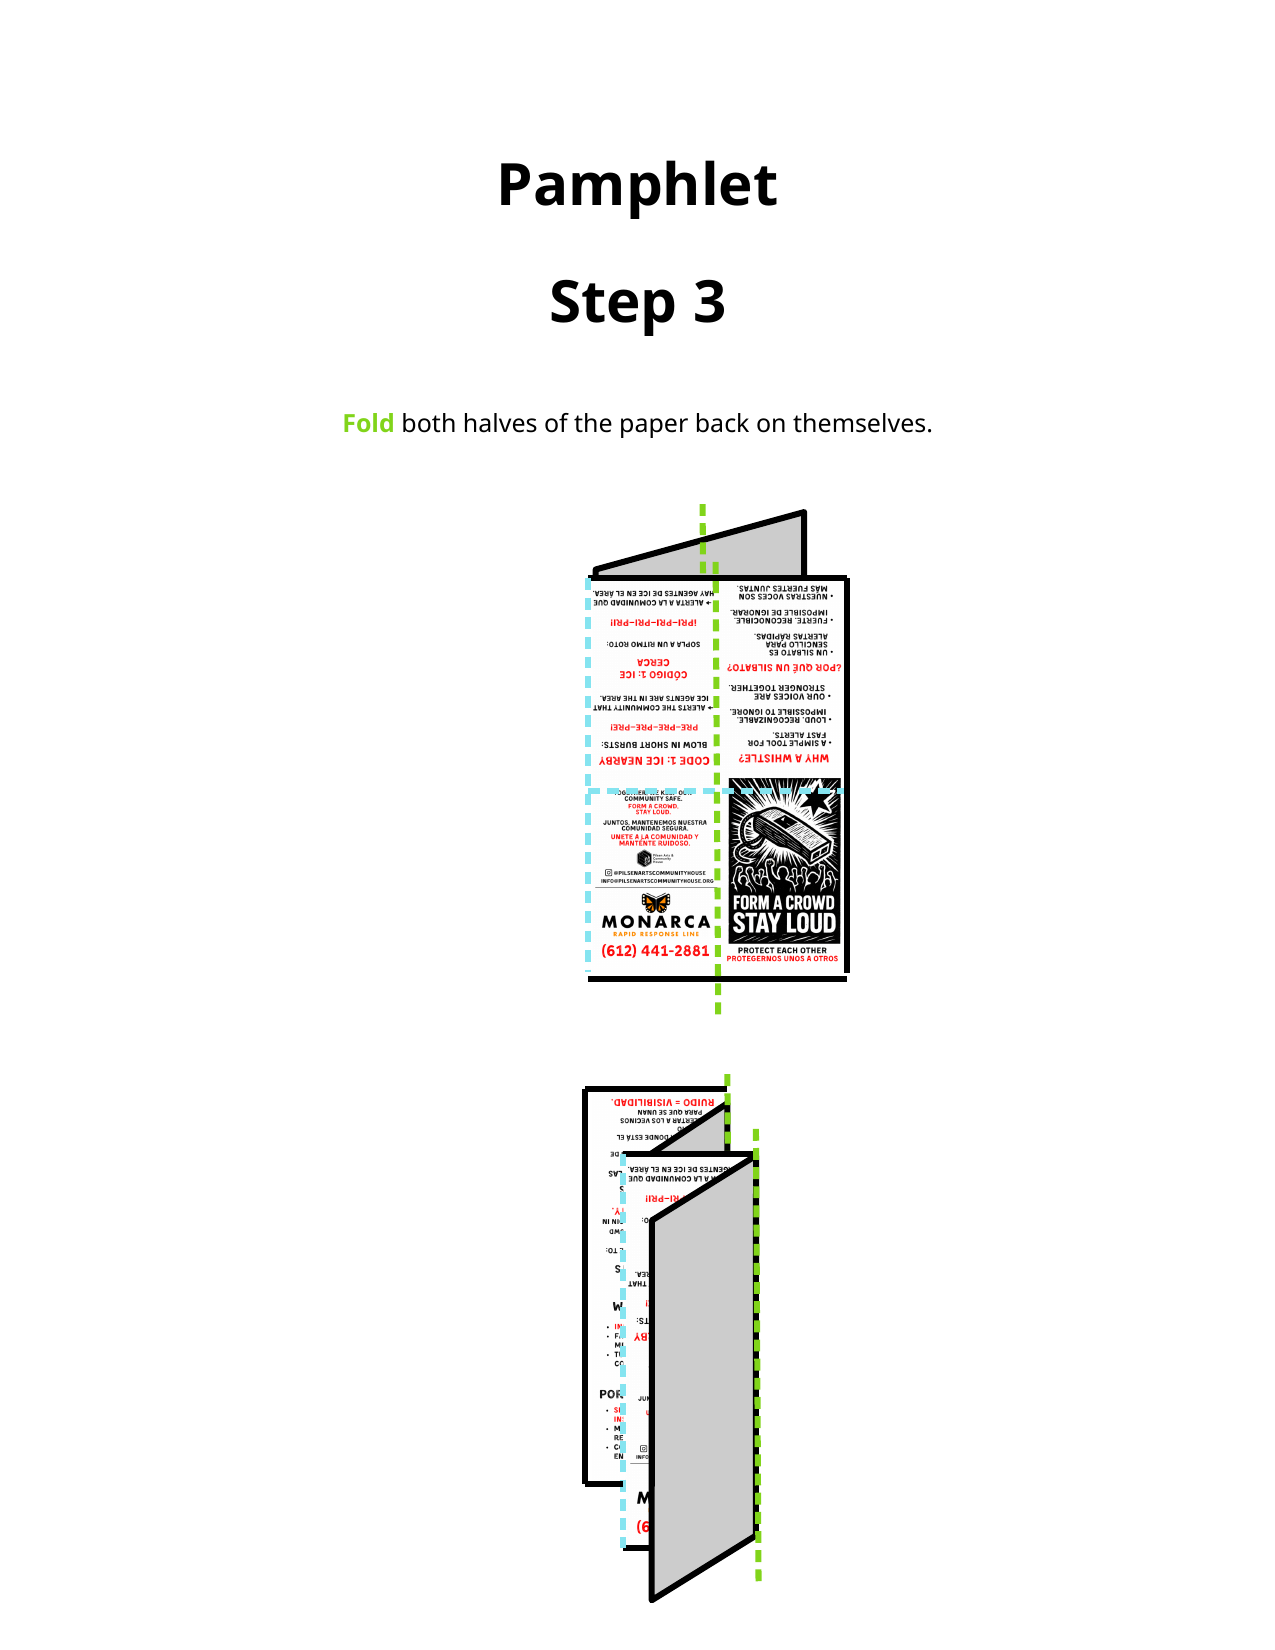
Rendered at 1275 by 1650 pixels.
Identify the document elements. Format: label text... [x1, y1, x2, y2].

title Step 3 [118, 260, 1157, 339]
title Pamphlet [118, 143, 1157, 223]
picture [684, 1157, 746, 1196]
picture [742, 1541, 757, 1549]
text Fold both halves of the paper back on themselves. [118, 406, 1157, 440]
